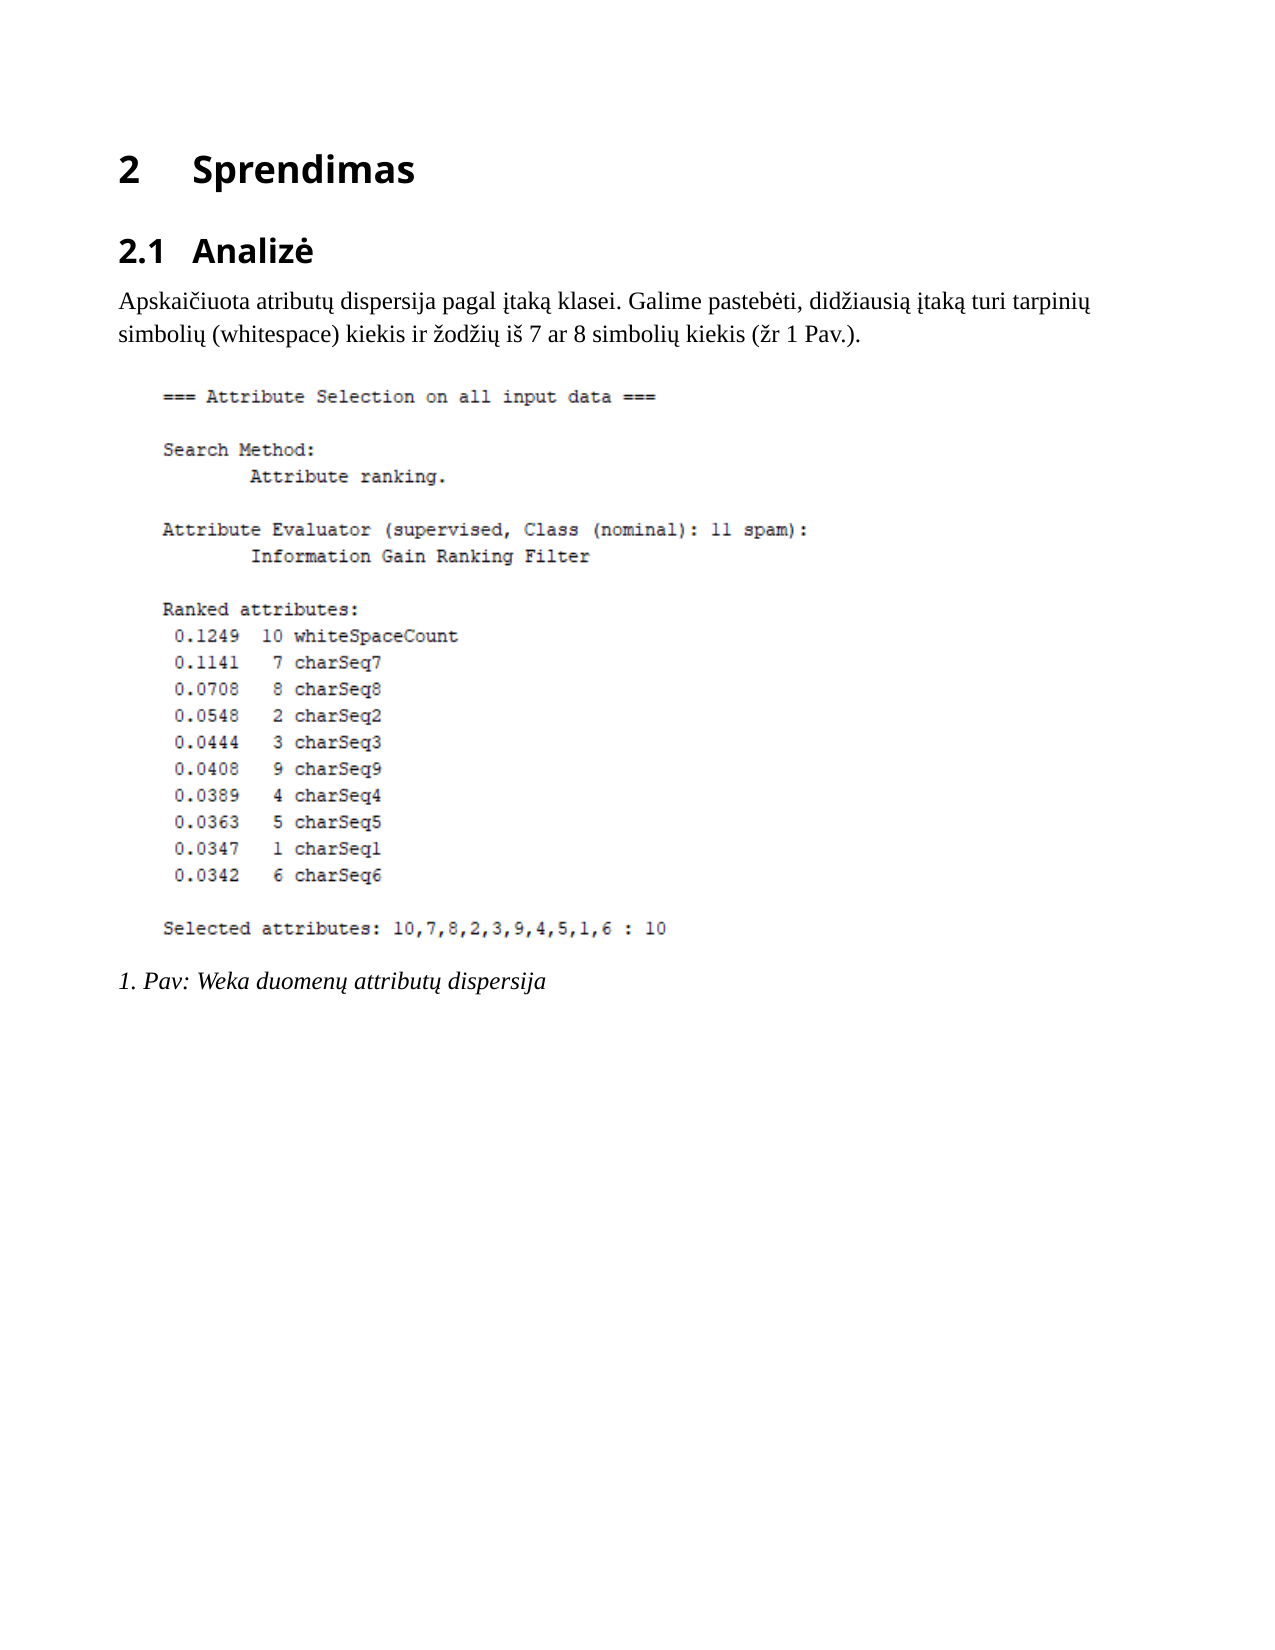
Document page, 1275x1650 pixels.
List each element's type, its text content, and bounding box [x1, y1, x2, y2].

text Apskaičiuota atributų dispersija pagal įtaką klasei. Galime pastebėti, didžiausią įtaką turi tarpinių simbolių (whitespace) kiekis ir žodžių iš 7 ar 8 simbolių kiekis (žr 1 Pav.). [118, 286, 1157, 348]
picture [157, 381, 850, 966]
subtitle Sprendimas [118, 143, 1157, 195]
subtitle Analizė [118, 228, 1157, 274]
text 1. Pav: Weka duomenų attributų dispersija [118, 379, 871, 994]
